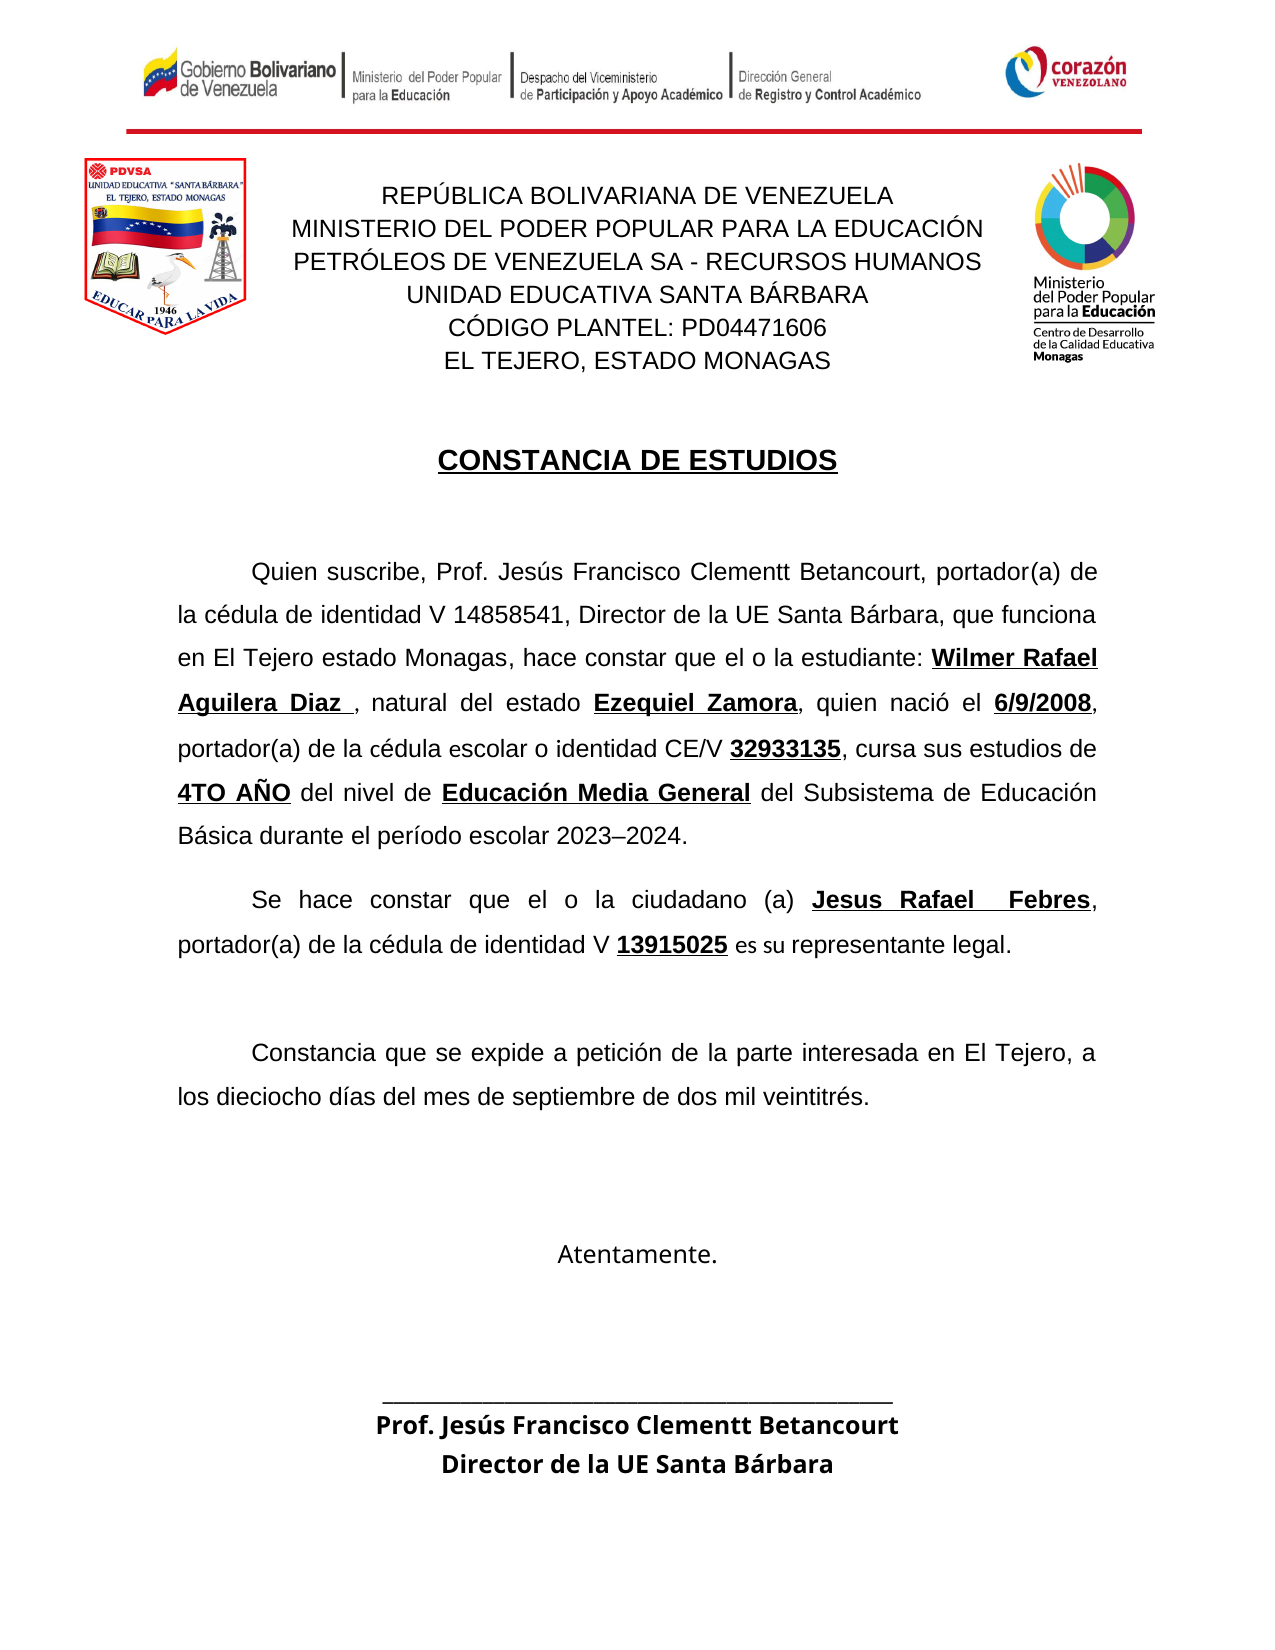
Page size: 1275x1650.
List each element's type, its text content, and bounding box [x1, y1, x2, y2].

picture [79, 158, 252, 335]
text ______________________________________________ [177, 1373, 1098, 1407]
text Constancia que se expide a petición de la parte interesada en El Tejero, a los dieciocho días del mes de septiembre de dos mil veintitrés. [177, 1038, 1098, 1110]
text Director de la UE Santa Bárbara [177, 1447, 1098, 1481]
text Quien suscribe, Prof. Jesús Francisco Clementt Betancourt, portador(a) de la cédula de identidad V 14858541, Director de la UE Santa Bárbara, que funciona en El Tejero estado Monagas, hace constar que el o la estudiante: Wilmer Rafael Aguilera Diaz , natural del estado Ezequiel Zamora, quien nació el 6/9/2008, portador(a) de la cédula escolar o identidad CE/V 32933135, cursa sus estudios de 4TO AÑO del nivel de Educación Media General del Subsistema de Educación Básica durante el período escolar 2023–2024. [177, 557, 1098, 849]
picture [978, 153, 1200, 377]
picture [126, 11, 1142, 134]
text Se hace constar que el o la ciudadano (a) Jesus Rafael Febres, portador(a) de la cédula de identidad V 13915025 es su representante legal. [177, 885, 1098, 959]
subtitle PETRÓLEOS DE VENEZUELA SA - RECURSOS HUMANOS [252, 247, 978, 275]
text Atentamente. [177, 1237, 1098, 1271]
subtitle CONSTANCIA DE ESTUDIOS [177, 443, 1098, 476]
text EL TEJERO, ESTADO MONAGAS [177, 346, 978, 374]
subtitle REPÚBLICA BOLIVARIANA DE VENEZUELA [252, 181, 978, 209]
text UNIDAD EDUCATIVA SANTA BÁRBARA [252, 280, 978, 308]
subtitle MINISTERIO DEL PODER POPULAR PARA LA EDUCACIÓN [252, 214, 978, 242]
text CÓDIGO PLANTEL: PD04471606 [177, 313, 978, 341]
text Prof. Jesús Francisco Clementt Betancourt [177, 1407, 1098, 1441]
